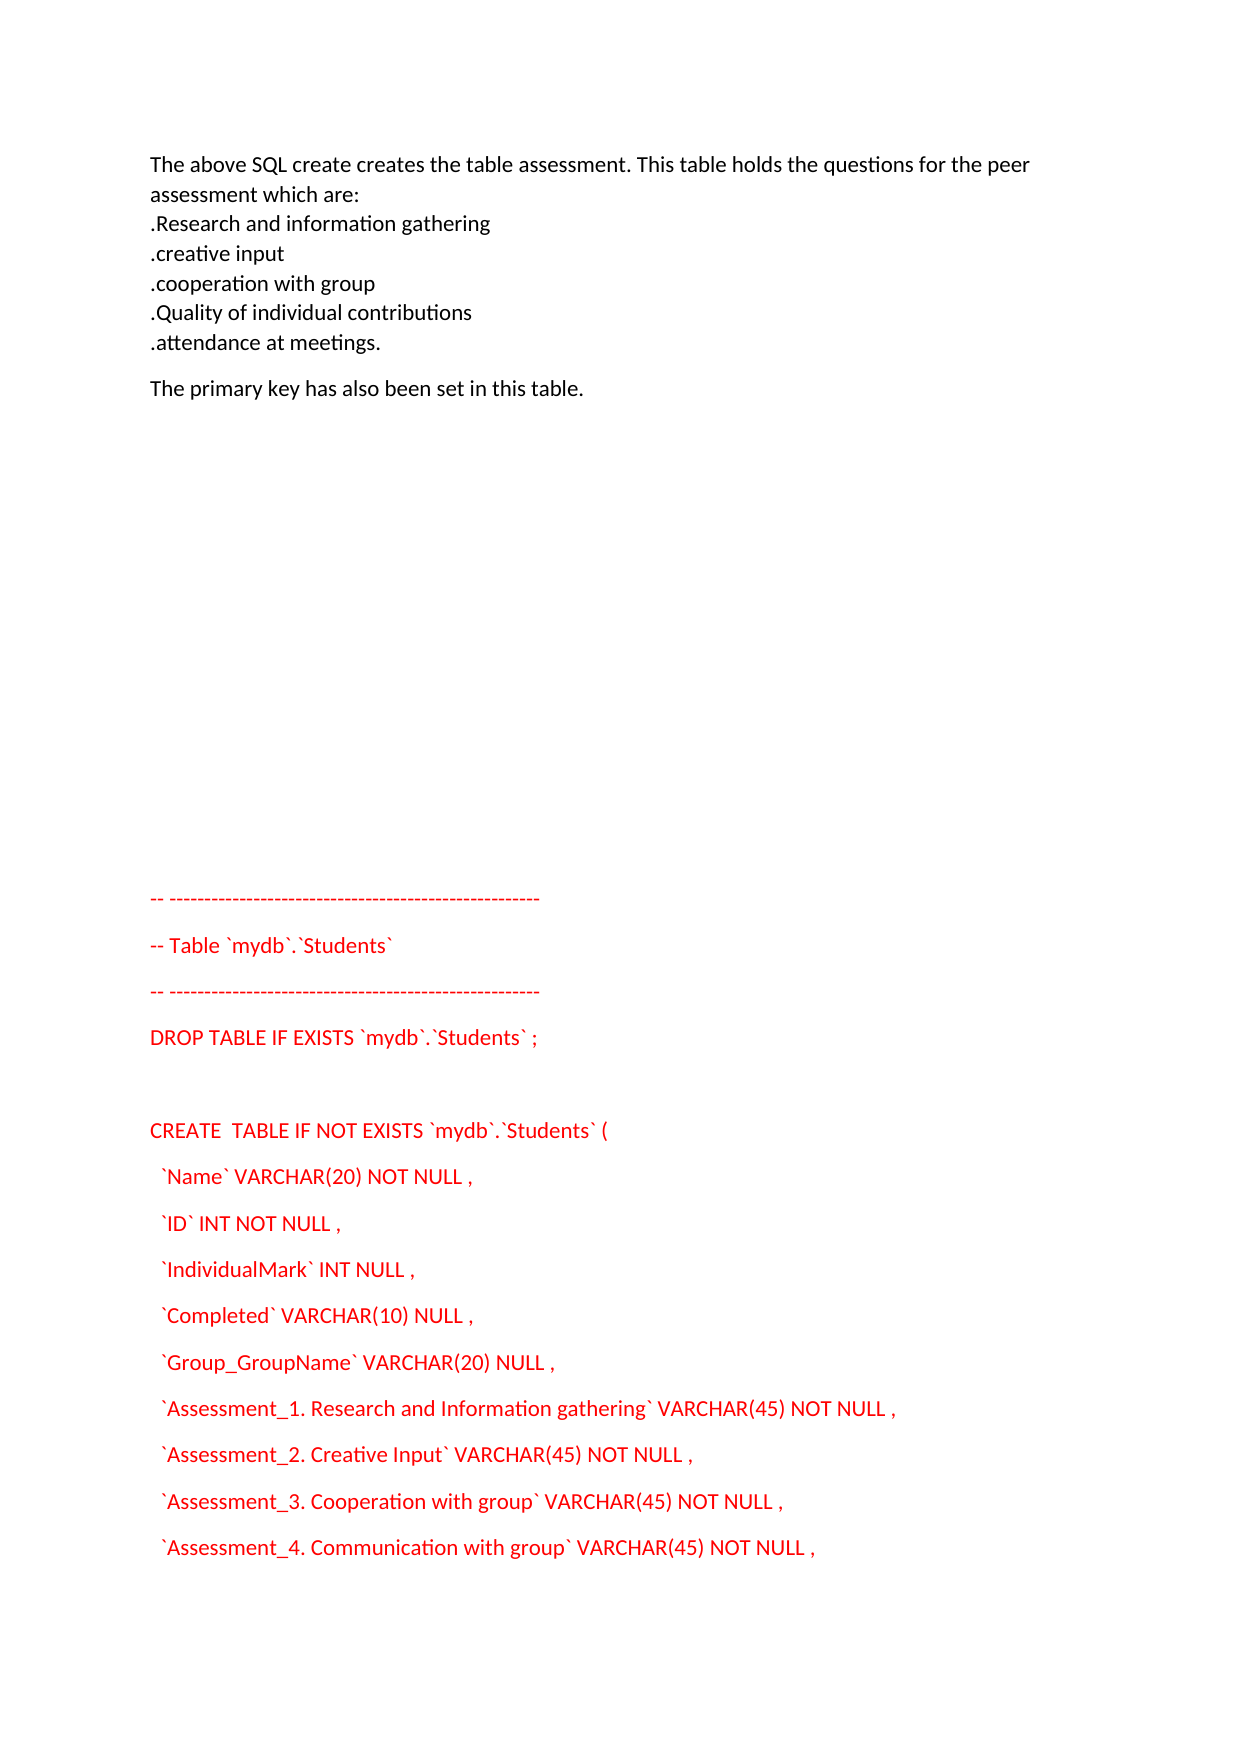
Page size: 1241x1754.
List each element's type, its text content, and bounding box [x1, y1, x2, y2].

text `Completed` VARCHAR(10) NULL , [150, 1302, 1090, 1329]
text The above SQL create creates the table assessment. This table holds the questions for the peer assessment which are: .Research and information gathering .creative input .cooperation with group .Quality of individual contributions .attendance at meetings. [150, 150, 1090, 356]
text -- Table `mydb`.`Students` [150, 931, 1090, 959]
text `ID` INT NOT NULL , [150, 1209, 1090, 1237]
text `IndividualMark` INT NULL , [150, 1255, 1090, 1283]
text -- ----------------------------------------------------- [150, 977, 1090, 1005]
text DROP TABLE IF EXISTS `mydb`.`Students` ; [150, 1023, 1090, 1051]
text `Assessment_3. Cooperation with group` VARCHAR(45) NOT NULL , [150, 1487, 1090, 1515]
text CREATE TABLE IF NOT EXISTS `mydb`.`Students` ( [150, 1116, 1090, 1144]
text `Group_GroupName` VARCHAR(20) NULL , [150, 1348, 1090, 1376]
text -- ----------------------------------------------------- [150, 884, 1090, 912]
text `Assessment_1. Research and Information gathering` VARCHAR(45) NOT NULL , [150, 1394, 1090, 1422]
text `Name` VARCHAR(20) NOT NULL , [150, 1162, 1090, 1191]
text `Assessment_2. Creative Input` VARCHAR(45) NOT NULL , [150, 1441, 1090, 1469]
text The primary key has also been set in this table. [150, 374, 1090, 402]
text `Assessment_4. Communication with group` VARCHAR(45) NOT NULL , [150, 1533, 1090, 1561]
